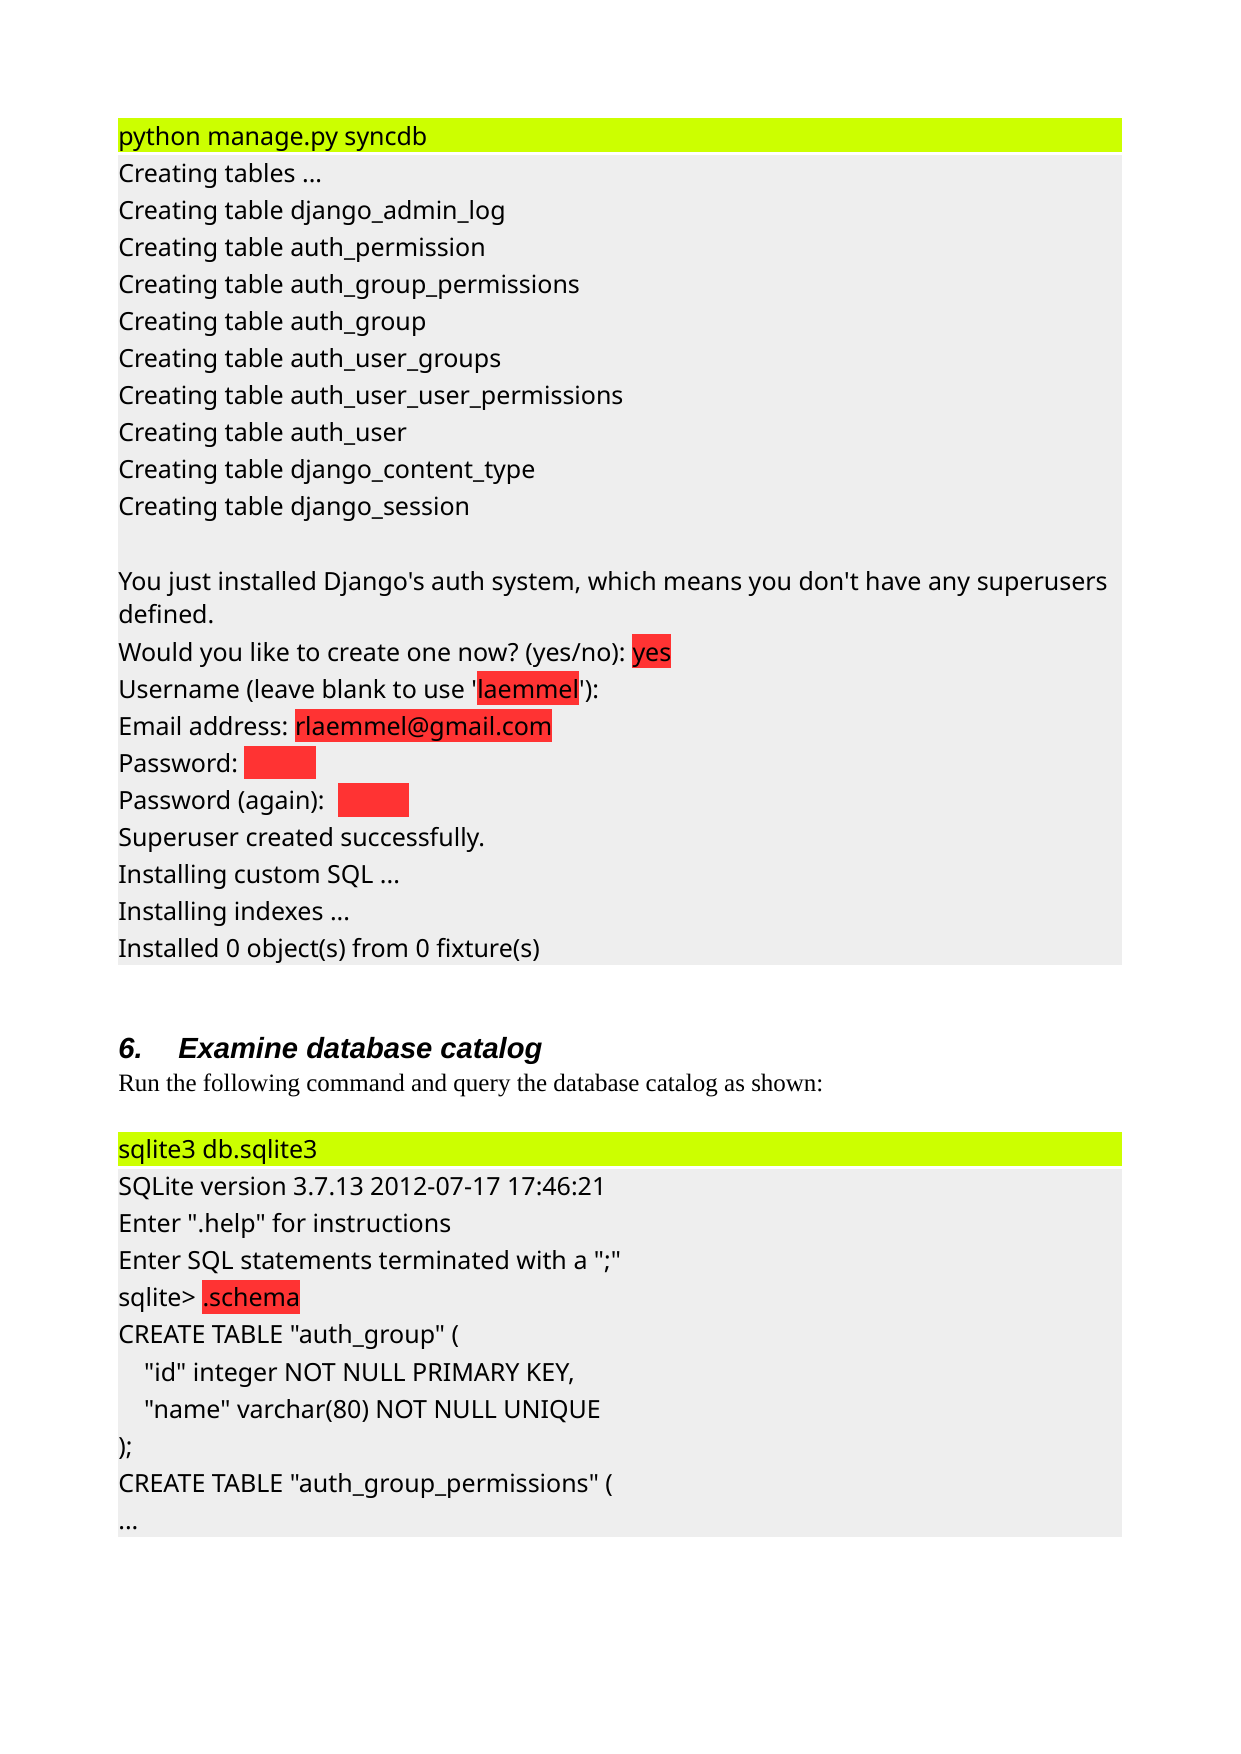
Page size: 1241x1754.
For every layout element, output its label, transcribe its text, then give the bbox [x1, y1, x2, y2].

text sqlite> .schema [118, 1280, 1122, 1314]
text Creating table auth_group_permissions [118, 266, 1122, 301]
text Would you like to create one now? (yes/no): yes [118, 634, 1122, 668]
text Creating tables ... [118, 155, 1122, 189]
text SQLite version 3.7.13 2012-07-17 17:46:21 [118, 1169, 1122, 1203]
text python manage.py syncdb [118, 118, 1122, 152]
text Creating table auth_group [118, 303, 1122, 338]
text Installing custom SQL ... [118, 857, 1122, 891]
text Email address: rlaemmel@gmail.com [118, 708, 1122, 742]
text Run the following command and query the database catalog as shown: [118, 1068, 1122, 1097]
text "id" integer NOT NULL PRIMARY KEY, [118, 1354, 1122, 1388]
text Creating table auth_user_user_permissions [118, 378, 1122, 412]
text Enter ".help" for instructions [118, 1206, 1122, 1240]
text Password (again): [118, 783, 1122, 817]
text sqlite3 db.sqlite3 [118, 1132, 1122, 1166]
text Installing indexes ... [118, 894, 1122, 928]
text Creating table django_admin_log [118, 192, 1122, 226]
text Creating table auth_user [118, 415, 1122, 449]
text "name" varchar(80) NOT NULL UNIQUE [118, 1391, 1122, 1425]
text Password: [118, 746, 1122, 779]
text ); [118, 1428, 1122, 1462]
text Username (leave blank to use 'laemmel'): [118, 671, 1122, 705]
text ... [118, 1502, 1122, 1537]
text Installed 0 object(s) from 0 fixture(s) [118, 931, 1122, 965]
text Creating table auth_permission [118, 229, 1122, 263]
text You just installed Django's auth system, which means you don't have any superusers defined. [118, 563, 1122, 631]
text Creating table django_content_type [118, 452, 1122, 486]
text CREATE TABLE "auth_group_permissions" ( [118, 1465, 1122, 1499]
text Creating table django_session [118, 489, 1122, 523]
text Superuser created successfully. [118, 820, 1122, 854]
text Enter SQL statements terminated with a ";" [118, 1243, 1122, 1277]
subtitle Examine database catalog [118, 1032, 1122, 1065]
text CREATE TABLE "auth_group" ( [118, 1317, 1122, 1351]
text Creating table auth_user_groups [118, 341, 1122, 375]
